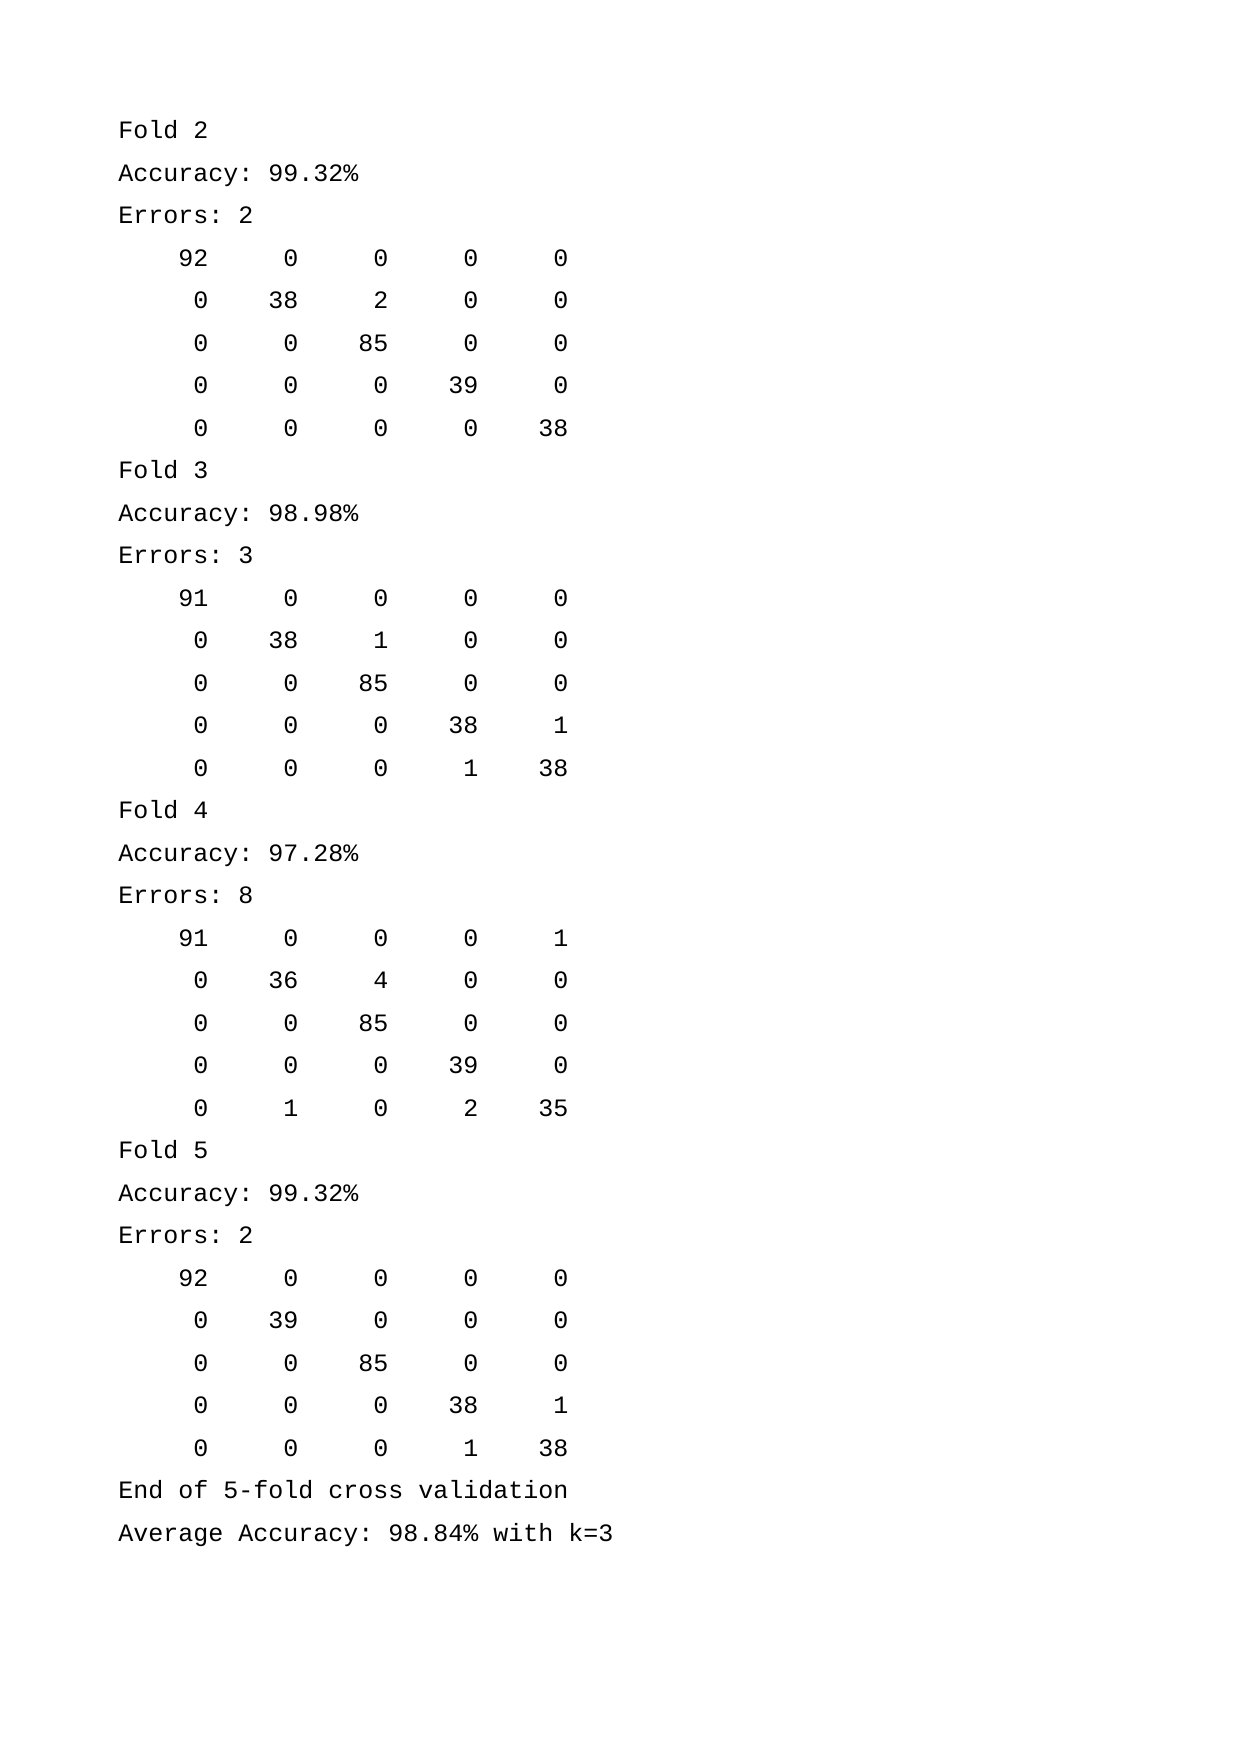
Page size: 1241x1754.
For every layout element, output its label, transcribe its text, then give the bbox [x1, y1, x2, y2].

text 92 0 0 0 0 [118, 246, 1122, 274]
text 0 36 4 0 0 [118, 968, 1122, 996]
text Fold 2 [118, 118, 1122, 146]
text Fold 5 [118, 1138, 1122, 1166]
text Accuracy: 99.32% [118, 161, 1122, 189]
text Fold 4 [118, 798, 1122, 826]
text Errors: 2 [118, 1223, 1122, 1251]
text Accuracy: 98.98% [118, 501, 1122, 529]
text 0 38 2 0 0 [118, 288, 1122, 316]
text 0 0 85 0 0 [118, 1351, 1122, 1379]
text Accuracy: 97.28% [118, 841, 1122, 869]
text 0 0 85 0 0 [118, 331, 1122, 359]
text 0 0 0 0 38 [118, 416, 1122, 444]
text 0 0 0 39 0 [118, 1053, 1122, 1081]
text 0 0 0 1 38 [118, 1436, 1122, 1464]
text 91 0 0 0 1 [118, 926, 1122, 954]
text 91 0 0 0 0 [118, 586, 1122, 614]
text 0 0 0 38 1 [118, 1393, 1122, 1421]
text 0 0 0 1 38 [118, 756, 1122, 784]
text Accuracy: 99.32% [118, 1181, 1122, 1209]
text Errors: 8 [118, 883, 1122, 911]
text Fold 3 [118, 458, 1122, 486]
text Errors: 3 [118, 543, 1122, 571]
text 0 0 0 39 0 [118, 373, 1122, 401]
text 0 39 0 0 0 [118, 1308, 1122, 1336]
text 0 38 1 0 0 [118, 628, 1122, 656]
text 0 1 0 2 35 [118, 1096, 1122, 1124]
text Average Accuracy: 98.84% with k=3 [118, 1521, 1122, 1549]
text 0 0 85 0 0 [118, 1011, 1122, 1039]
text 0 0 85 0 0 [118, 671, 1122, 699]
text Errors: 2 [118, 203, 1122, 231]
text End of 5-fold cross validation [118, 1478, 1122, 1506]
text 92 0 0 0 0 [118, 1266, 1122, 1294]
text 0 0 0 38 1 [118, 713, 1122, 741]
